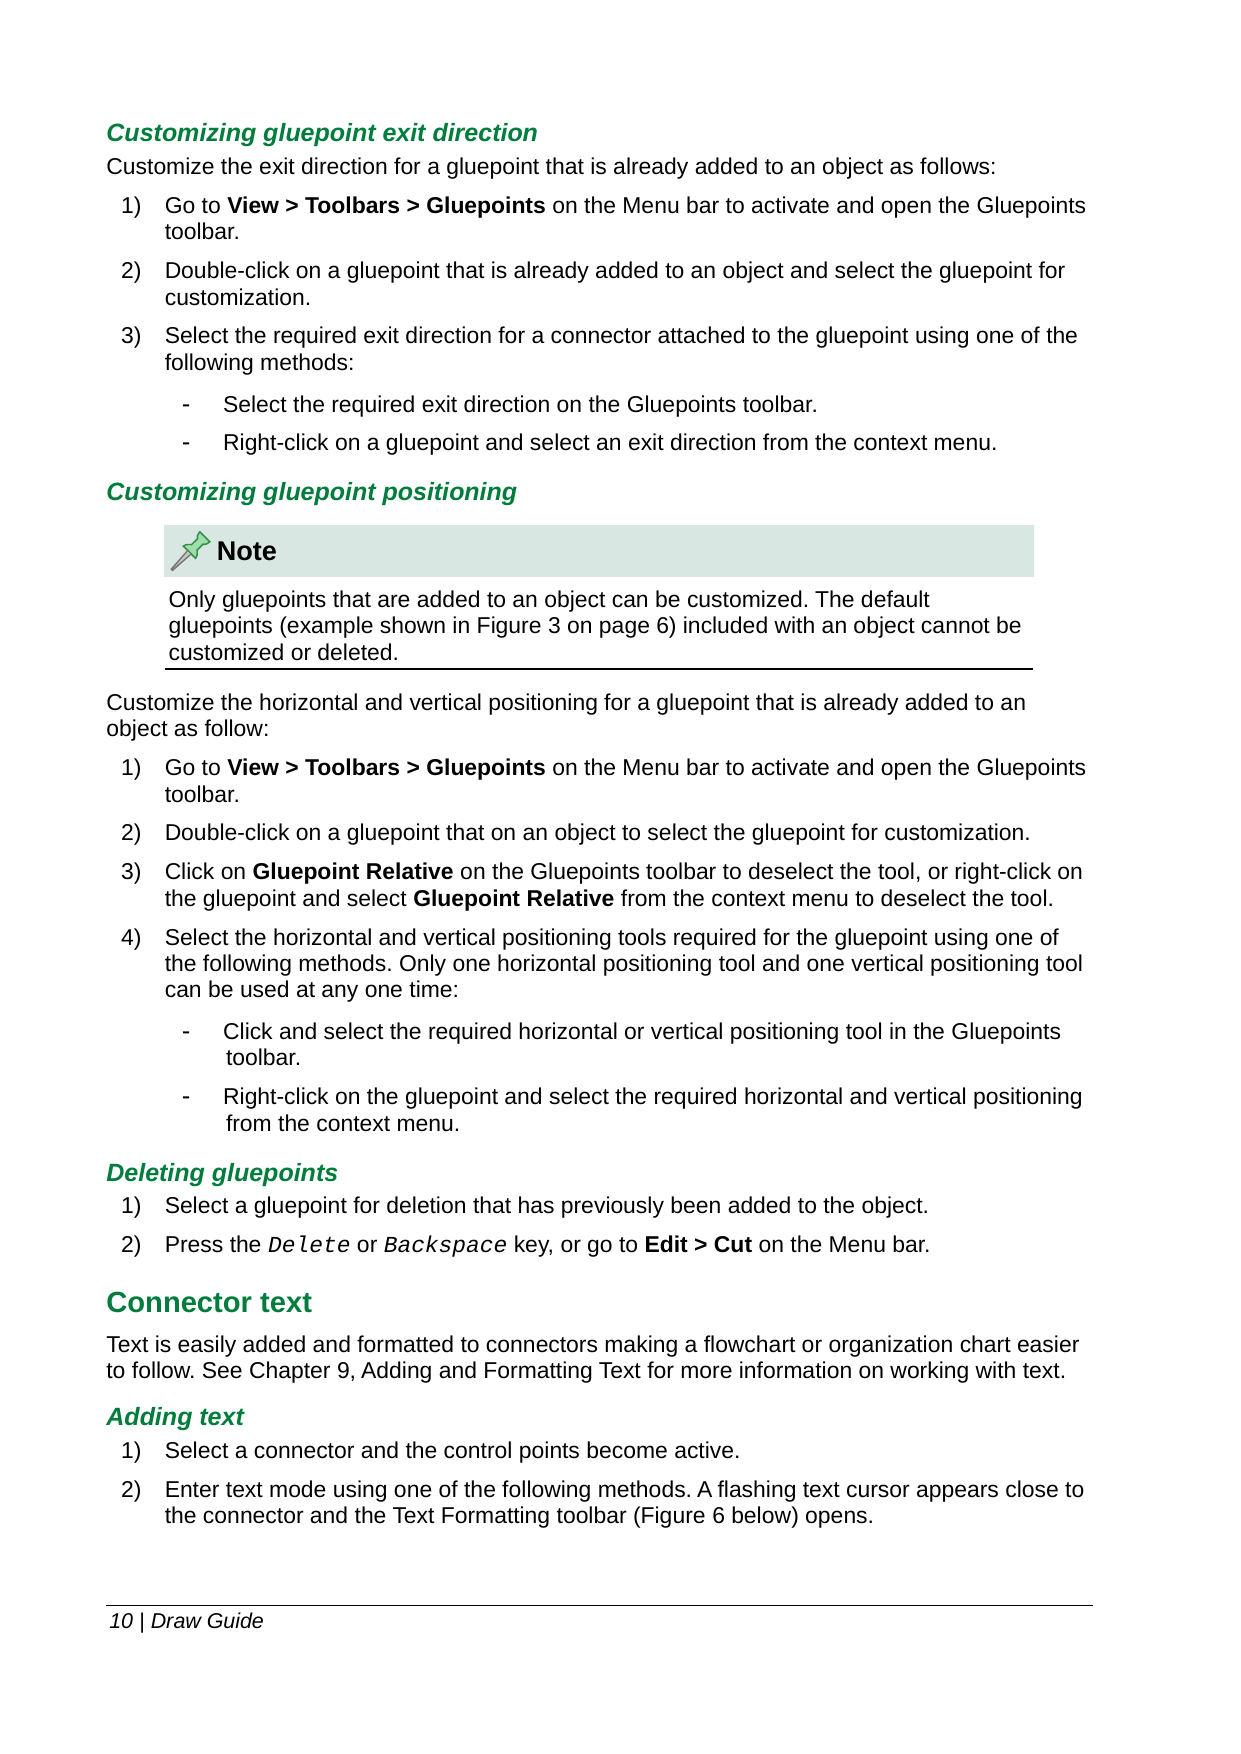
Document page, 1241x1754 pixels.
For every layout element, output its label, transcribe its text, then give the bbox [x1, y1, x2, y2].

list Select the required exit direction for a connector attached to the gluepoint using one of the following methods: [121, 322, 1093, 375]
list Click on Gluepoint Relative on the Gluepoints toolbar to deselect the tool, or right-click on the gluepoint and select Gluepoint Relative from the context menu to deselect the tool. [121, 858, 1093, 911]
subtitle Connector text [106, 1285, 1093, 1318]
subtitle Deleting gluepoints [106, 1157, 1093, 1186]
list Enter text mode using one of the following methods. A flashing text cursor appears close to the connector and the Text Formatting toolbar (Figure 6 below) opens. [121, 1476, 1093, 1529]
list Double-click on a gluepoint that is already added to an object and select the gluepoint for customization. [121, 257, 1093, 310]
list Click and select the required horizontal or vertical positioning tool in the Gluepoints toolbar. [179, 1015, 1093, 1071]
list Select a gluepoint for deletion that has previously been added to the object. [121, 1192, 1093, 1219]
list Right-click on the gluepoint and select the required horizontal and vertical positioning from the context menu. [179, 1080, 1093, 1139]
subtitle Customizing gluepoint exit direction [106, 118, 1093, 147]
list Press the Delete or Backspace key, or go to Edit > Cut on the Menu bar. [121, 1231, 1093, 1260]
list Right-click on a gluepoint and select an exit direction from the context menu. [179, 426, 1093, 459]
text Text is easily added and formatted to connectors making a flowchart or organization chart easier to follow. See Chapter 9, Adding and Formatting Text for more information on working with text. [106, 1331, 1093, 1383]
text Customize the exit direction for a gluepoint that is already added to an object as follows: [106, 153, 1093, 179]
text Customize the horizontal and vertical positioning for a gluepoint that is already added to an object as follow: [106, 689, 1093, 742]
list Select a connector and the control points become active. [121, 1437, 1093, 1463]
list Select the horizontal and vertical positioning tools required for the gluepoint using one of the following methods. Only one horizontal positioning tool and one vertical positioning tool can be used at any one time: [121, 923, 1093, 1002]
subtitle Note [164, 525, 1034, 577]
list Go to View > Toolbars > Gluepoints on the Menu bar to activate and open the Gluepoints toolbar. [121, 754, 1093, 807]
list Select the required exit direction on the Gluepoints toolbar. [179, 388, 1093, 417]
subtitle Adding text [106, 1402, 1093, 1431]
subtitle Customizing gluepoint positioning [106, 477, 1093, 506]
list Double-click on a gluepoint that on an object to select the gluepoint for customization. [121, 819, 1093, 846]
list Go to View > Toolbars > Gluepoints on the Menu bar to activate and open the Gluepoints toolbar. [121, 192, 1093, 245]
text Only gluepoints that are added to an object can be customized. The default gluepoints (example shown in Figure 3 on page 6) included with an object cannot be customized or deleted. [165, 583, 1033, 668]
